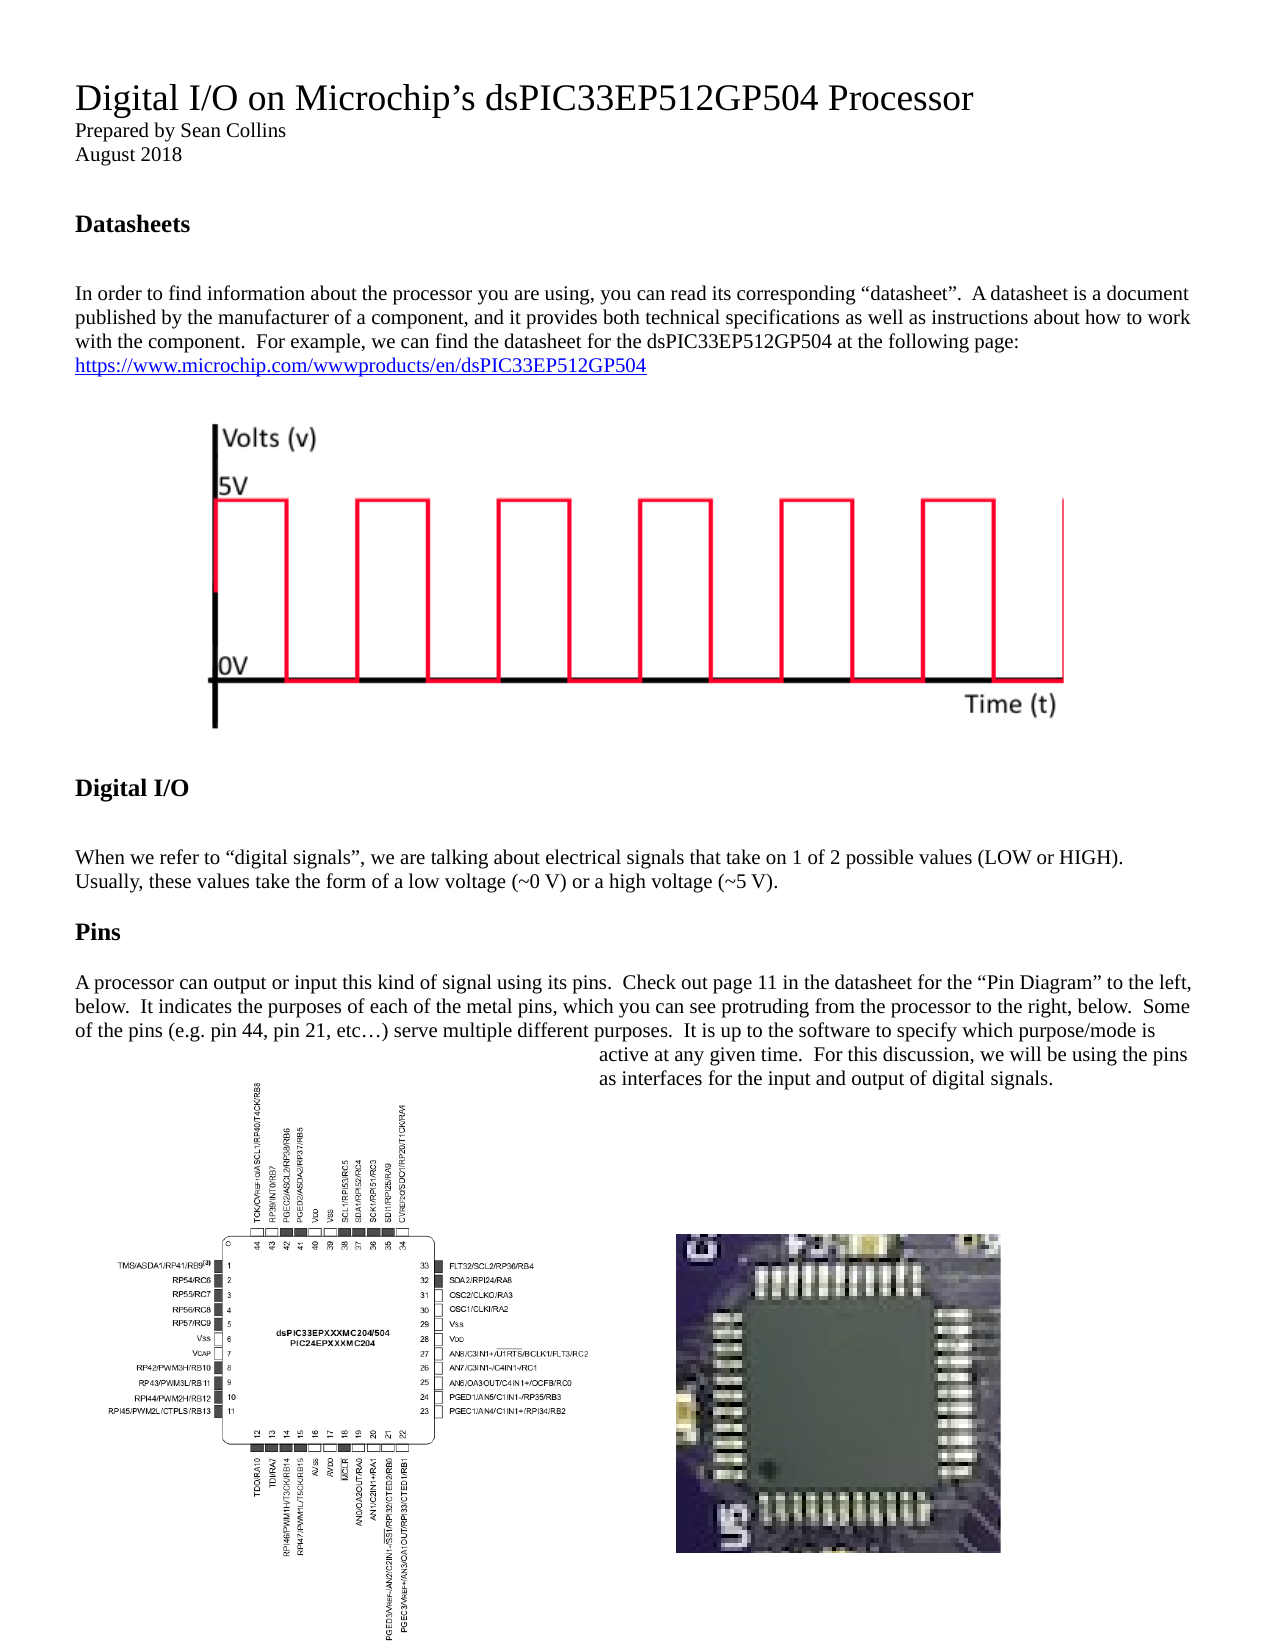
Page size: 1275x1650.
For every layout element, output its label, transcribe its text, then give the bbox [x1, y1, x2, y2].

picture [204, 413, 1071, 730]
picture [676, 1234, 1001, 1553]
picture [87, 1061, 599, 1650]
text A processor can output or input this kind of signal using its pins. Check out page 11 in the datasheet for the “Pin Diagram” to the left, below. It indicates the purposes of each of the metal pins, which you can see protruding from the processor to the right, below. Some of the pins (e.g. pin 44, pin 21, etc…) serve multiple different purposes. It is up to the software to specify which purpose/mode is active at any given time. For this discussion, we will be using the pins as interfaces for the input and output of digital signals. [75, 970, 1200, 1090]
text Digital I/O on Microchip’s dsPIC33EP512GP504 Processor [75, 75, 1200, 118]
text When we refer to “digital signals”, we are talking about electrical signals that take on 1 of 2 possible values (LOW or HIGH). Usually, these values take the form of a low voltage (~0 V) or a high voltage (~5 V). [75, 845, 1200, 893]
text In order to find information about the processor you are using, you can read its corresponding “datasheet”. A datasheet is a document published by the manufacturer of a component, and it provides both technical specifications as well as instructions about how to work with the component. For example, we can find the datasheet for the dsPIC33EP512GP504 at the following page: https://www.microchip.com/wwwproducts/en/dsPIC33EP512GP504 [75, 281, 1200, 377]
text Prepared by Sean Collins [75, 118, 1200, 142]
text Pins [75, 917, 1200, 946]
text Datasheets [75, 209, 1200, 238]
text August 2018 [75, 142, 1200, 166]
text Digital I/O [75, 773, 1200, 802]
